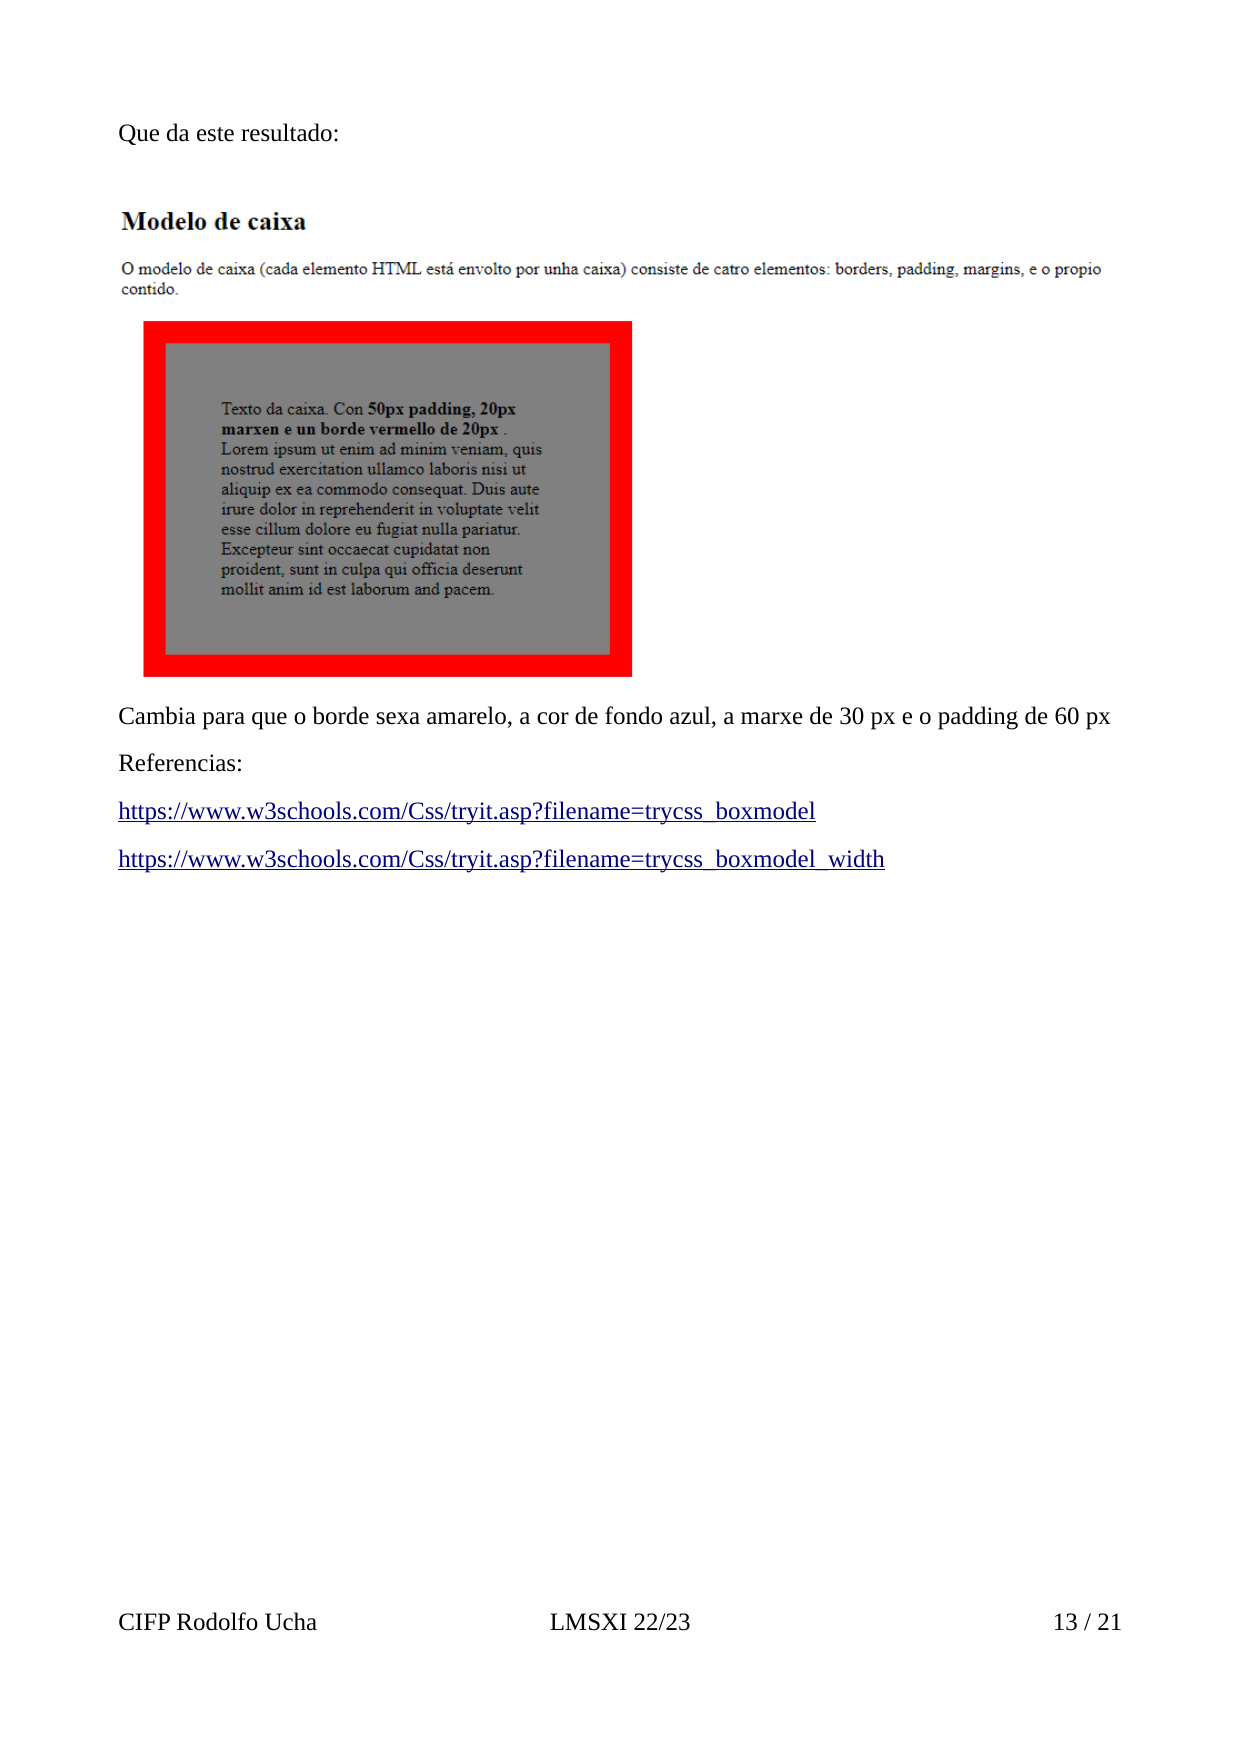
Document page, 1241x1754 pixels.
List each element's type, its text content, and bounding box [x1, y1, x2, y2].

text Cambia para que o borde sexa amarelo, a cor de fondo azul, a marxe de 30 px e o padding de 60 px [118, 697, 1122, 729]
text Referencias: [118, 748, 1122, 777]
text https://www.w3schools.com/Css/tryit.asp?filename=trycss_boxmodel_width [118, 844, 1122, 872]
text Que da este resultado: [118, 118, 1122, 147]
picture [118, 201, 1123, 697]
text https://www.w3schools.com/Css/tryit.asp?filename=trycss_boxmodel [118, 796, 1122, 825]
